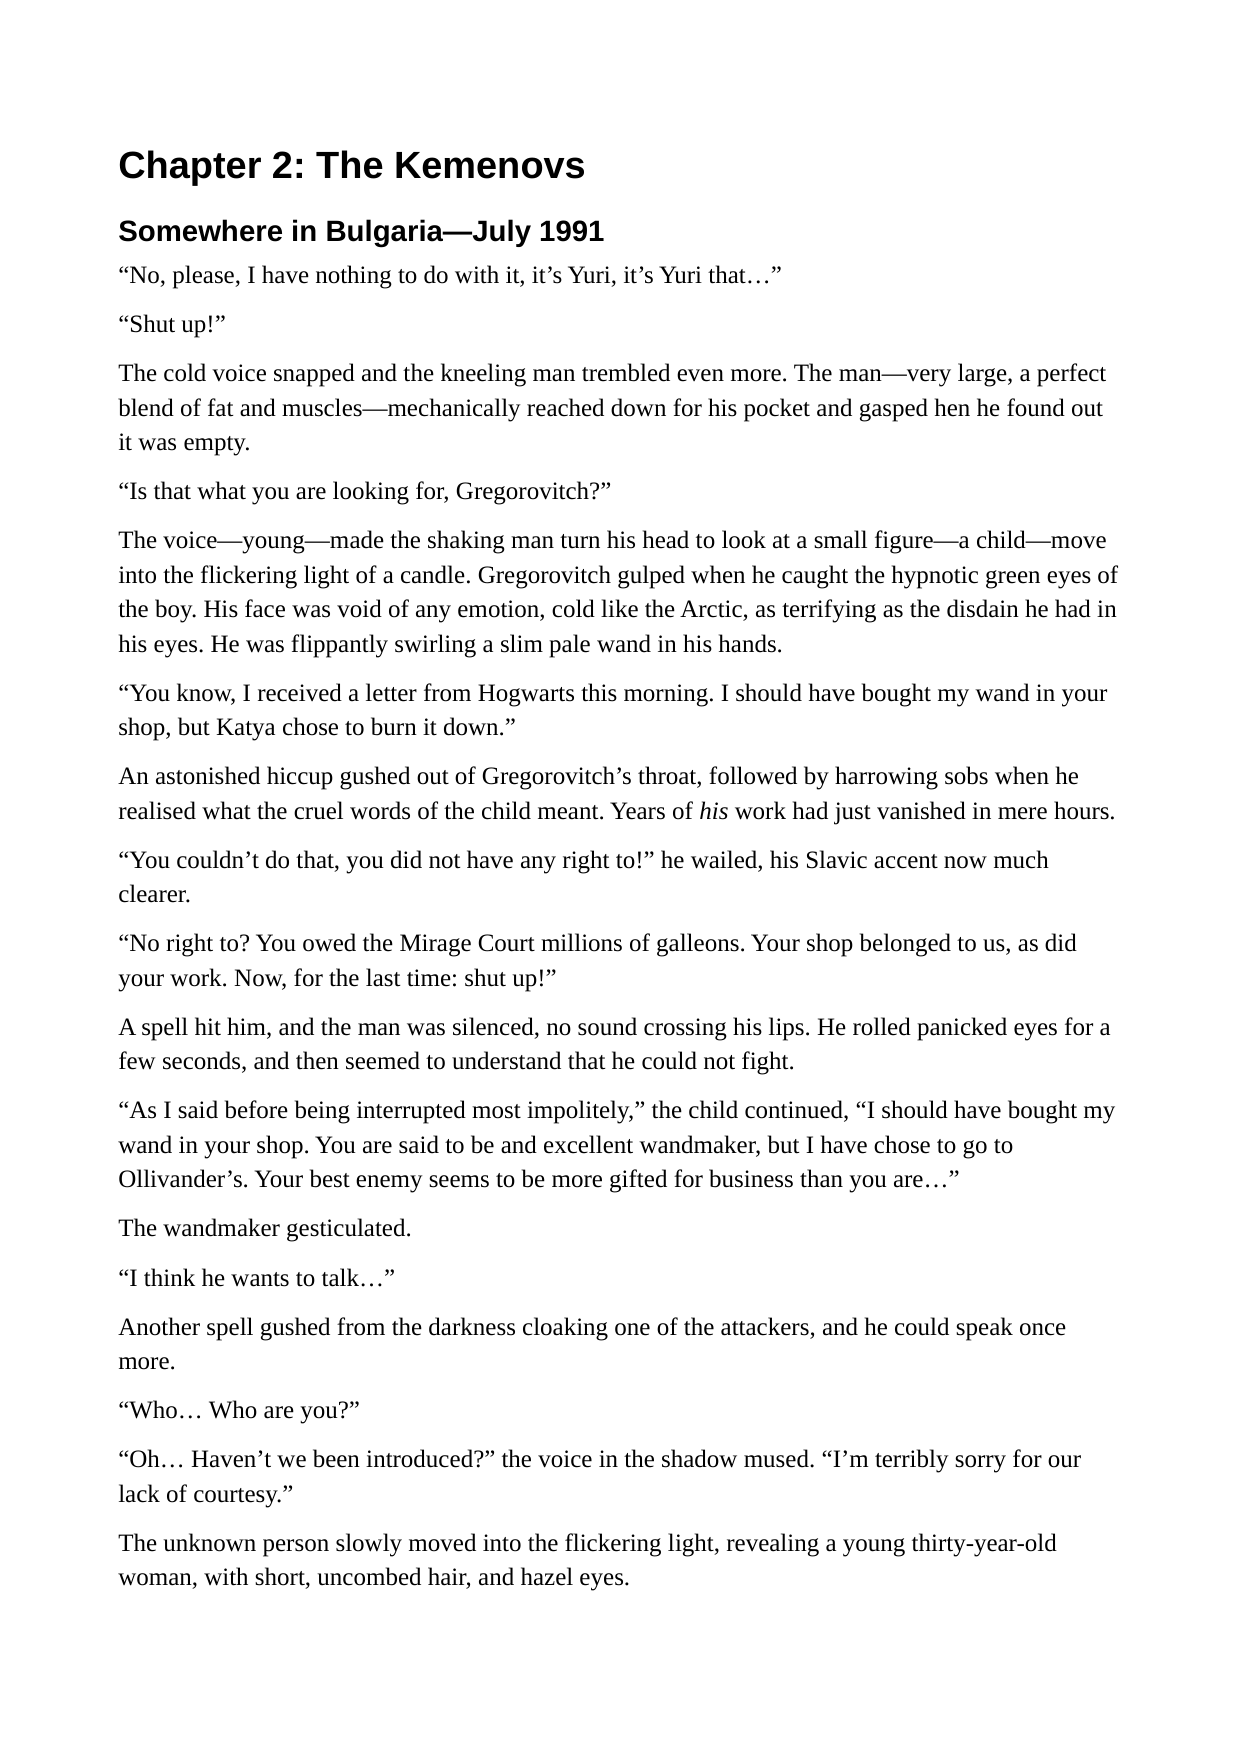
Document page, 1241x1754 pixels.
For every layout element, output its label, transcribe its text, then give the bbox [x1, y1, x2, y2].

text The cold voice snapped and the kneeling man trembled even more. The man—very large, a perfect blend of fat and muscles—mechanically reached down for his pocket and gasped hen he found out it was empty. [118, 358, 1122, 456]
text “No, please, I have nothing to do with it, it’s Yuri, it’s Yuri that…” [118, 260, 1122, 289]
text “As I said before being interrupted most impolitely,” the child continued, “I should have bought my wand in your shop. You are said to be and excellent wandmaker, but I have chose to go to Ollivander’s. Your best enemy seems to be more gifted for business than you are…” [118, 1096, 1122, 1193]
text “Who… Who are you?” [118, 1395, 1122, 1424]
text “No right to? You owed the Mirage Court millions of galleons. Your shop belonged to us, as did your work. Now, for the last time: shut up!” [118, 928, 1122, 992]
text “I think he wants to talk…” [118, 1263, 1122, 1291]
text “You know, I received a letter from Hogwarts this morning. I should have bought my wand in your shop, but Katya chose to burn it down.” [118, 678, 1122, 741]
text “Is that what you are looking for, Gregorovitch?” [118, 476, 1122, 505]
text The voice—young—made the shaking man turn his head to look at a small figure—a child—move into the flickering light of a candle. Gregorovitch gulped when he caught the hypnotic green eyes of the boy. His face was void of any emotion, cold like the Arctic, as terrifying as the disdain he had in his eyes. He was flippantly swirling a slim pale wand in his hands. [118, 525, 1122, 657]
text The wandmaker gesticulated. [118, 1213, 1122, 1242]
subtitle Somewhere in Bulgaria—July 1991 [118, 214, 1122, 248]
text A spell hit him, and the man was silenced, no sound crossing his lips. He rolled panicked eyes for a few seconds, and then seemed to understand that he could not fight. [118, 1012, 1122, 1075]
text The unknown person slowly moved into the flickering light, revealing a young thirty-year-old woman, with short, uncombed hair, and hazel eyes. [118, 1528, 1122, 1591]
subtitle Chapter 2: The Kemenovs [118, 143, 1122, 187]
text “Oh… Haven’t we been introduced?” the voice in the shadow mused. “I’m terribly sorry for our lack of courtesy.” [118, 1444, 1122, 1507]
text An astonished hiccup gushed out of Gregorovitch’s throat, followed by harrowing sobs when he realised what the cruel words of the child meant. Years of his work had just vanished in mere hours. [118, 761, 1122, 824]
text “You couldn’t do that, you did not have any right to!” he wailed, his Slavic accent now much clearer. [118, 845, 1122, 908]
text Another spell gushed from the darkness cloaking one of the attackers, and he could speak once more. [118, 1312, 1122, 1375]
text “Shut up!” [118, 309, 1122, 338]
